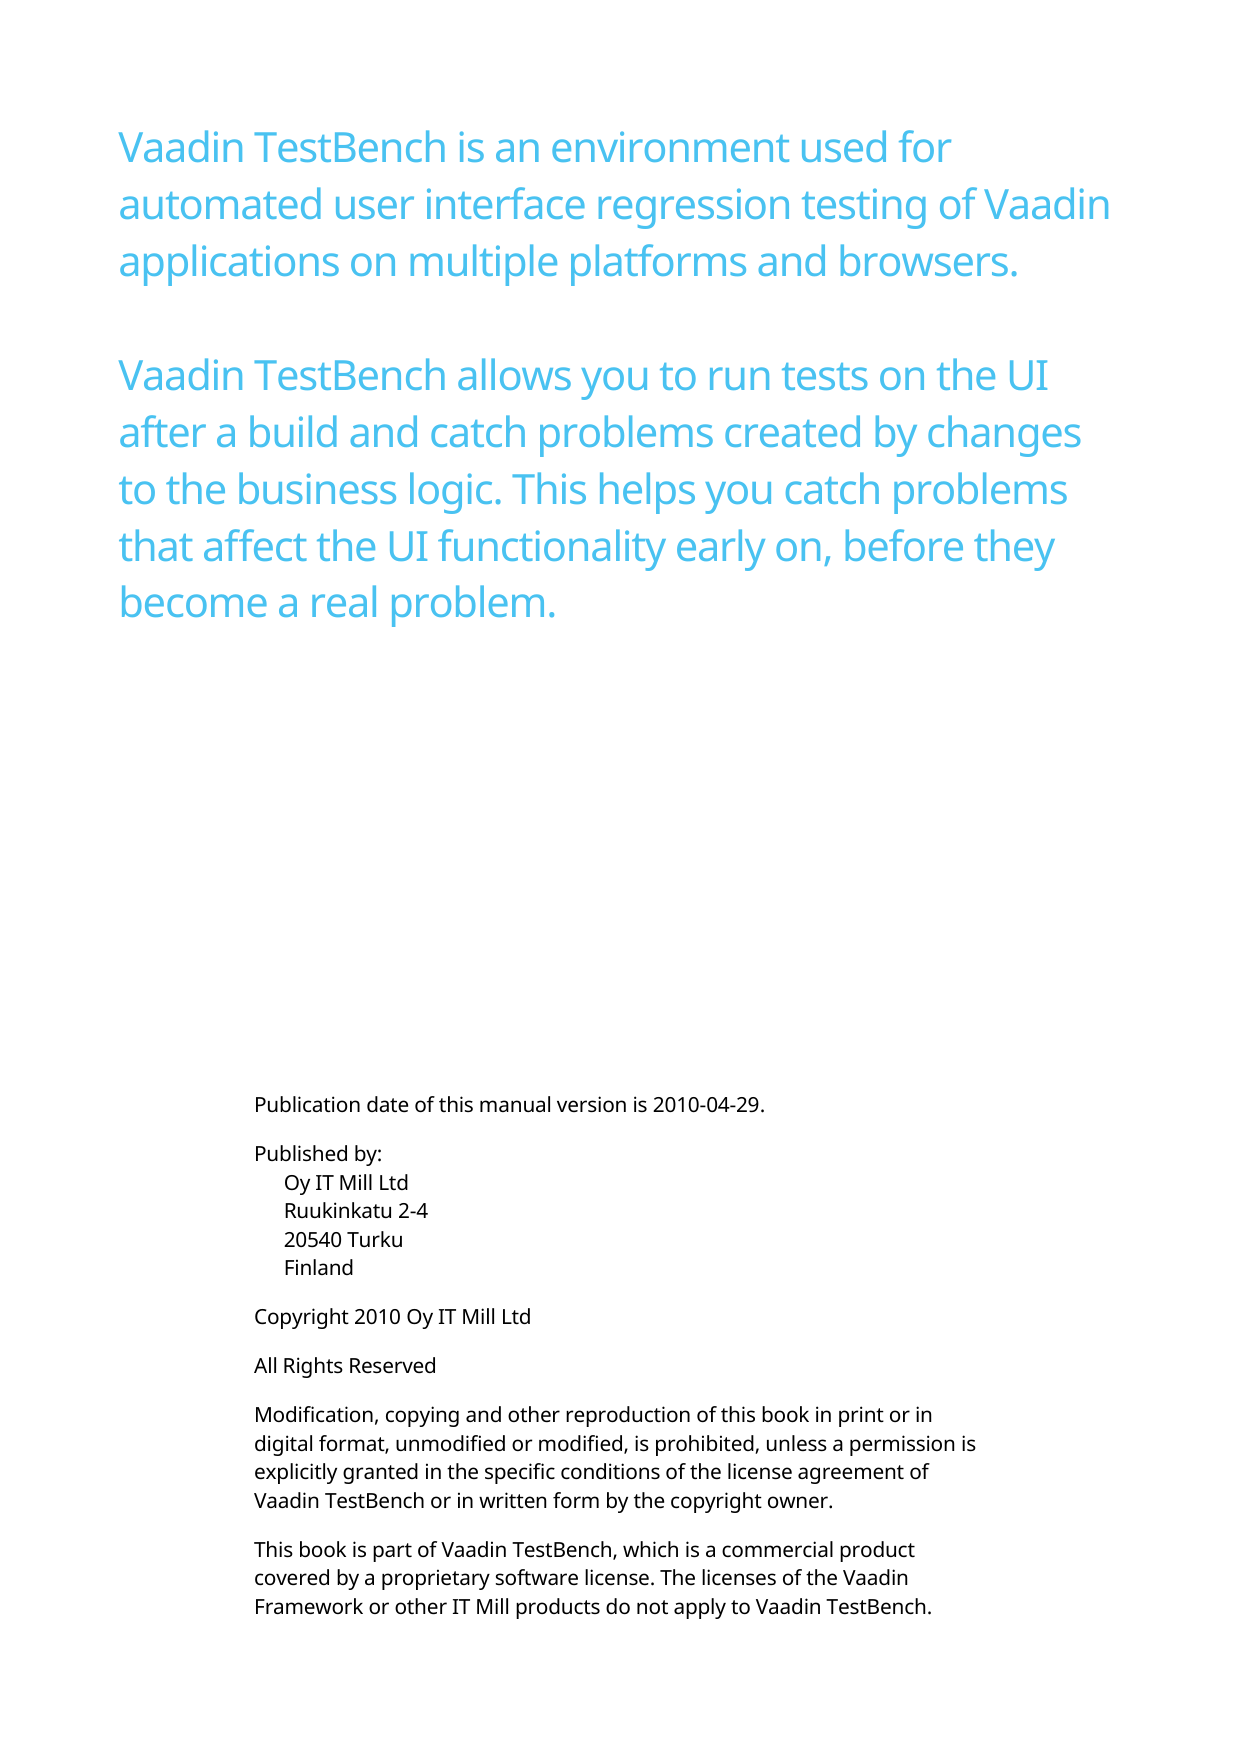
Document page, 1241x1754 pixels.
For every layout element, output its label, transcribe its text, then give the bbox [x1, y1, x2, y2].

text Vaadin TestBench is an environment used for automated user interface regression testing of Vaadin applications on multiple platforms and browsers. [118, 118, 1122, 288]
text Copyright 2010 Oy IT Mill Ltd [254, 1302, 986, 1331]
text Modification, copying and other reproduction of this book in print or in digital format, unmodified or modified, is prohibited, unless a permission is explicitly granted in the specific conditions of the license agreement of Vaadin TestBench or in written form by the copyright owner. [254, 1401, 986, 1514]
text Publication date of this manual version is 2010-04-29. [254, 1091, 986, 1119]
text All Rights Reserved [254, 1351, 986, 1380]
text Vaadin TestBench allows you to run tests on the UI after a build and catch problems created by changes to the business logic. This helps you catch problems that affect the UI functionality early on, before they become a real problem. [118, 346, 1122, 630]
text Published by: Oy IT Mill Ltd Ruukinkatu 2-4 20540 Turku Finland [254, 1139, 986, 1282]
text This book is part of Vaadin TestBench, which is a commercial product covered by a proprietary software license. The licenses of the Vaadin Framework or other IT Mill products do not apply to Vaadin TestBench. [254, 1535, 986, 1620]
